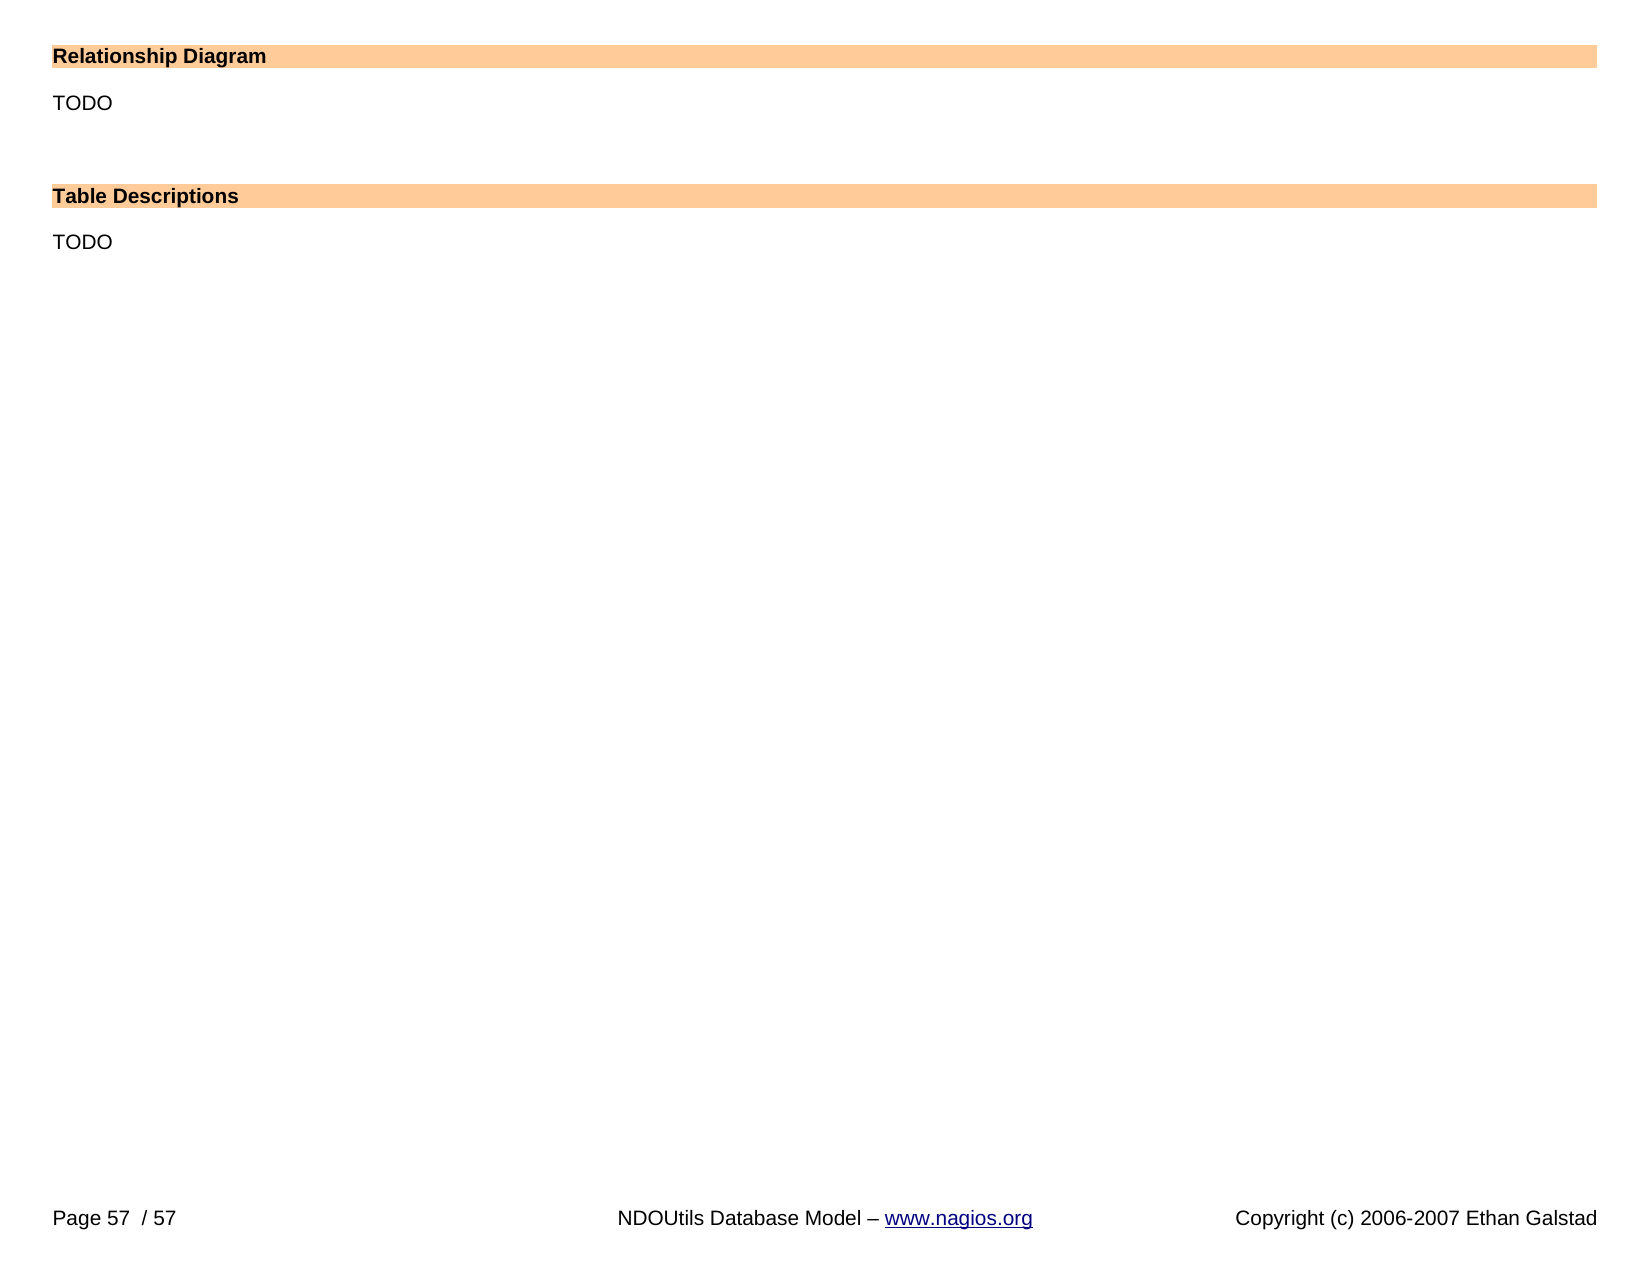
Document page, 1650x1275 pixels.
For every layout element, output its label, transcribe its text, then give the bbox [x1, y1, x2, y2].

text Table Descriptions [52, 184, 1597, 208]
text TODO [52, 231, 1597, 254]
text Relationship Diagram [52, 45, 1597, 68]
text TODO [52, 91, 1597, 115]
